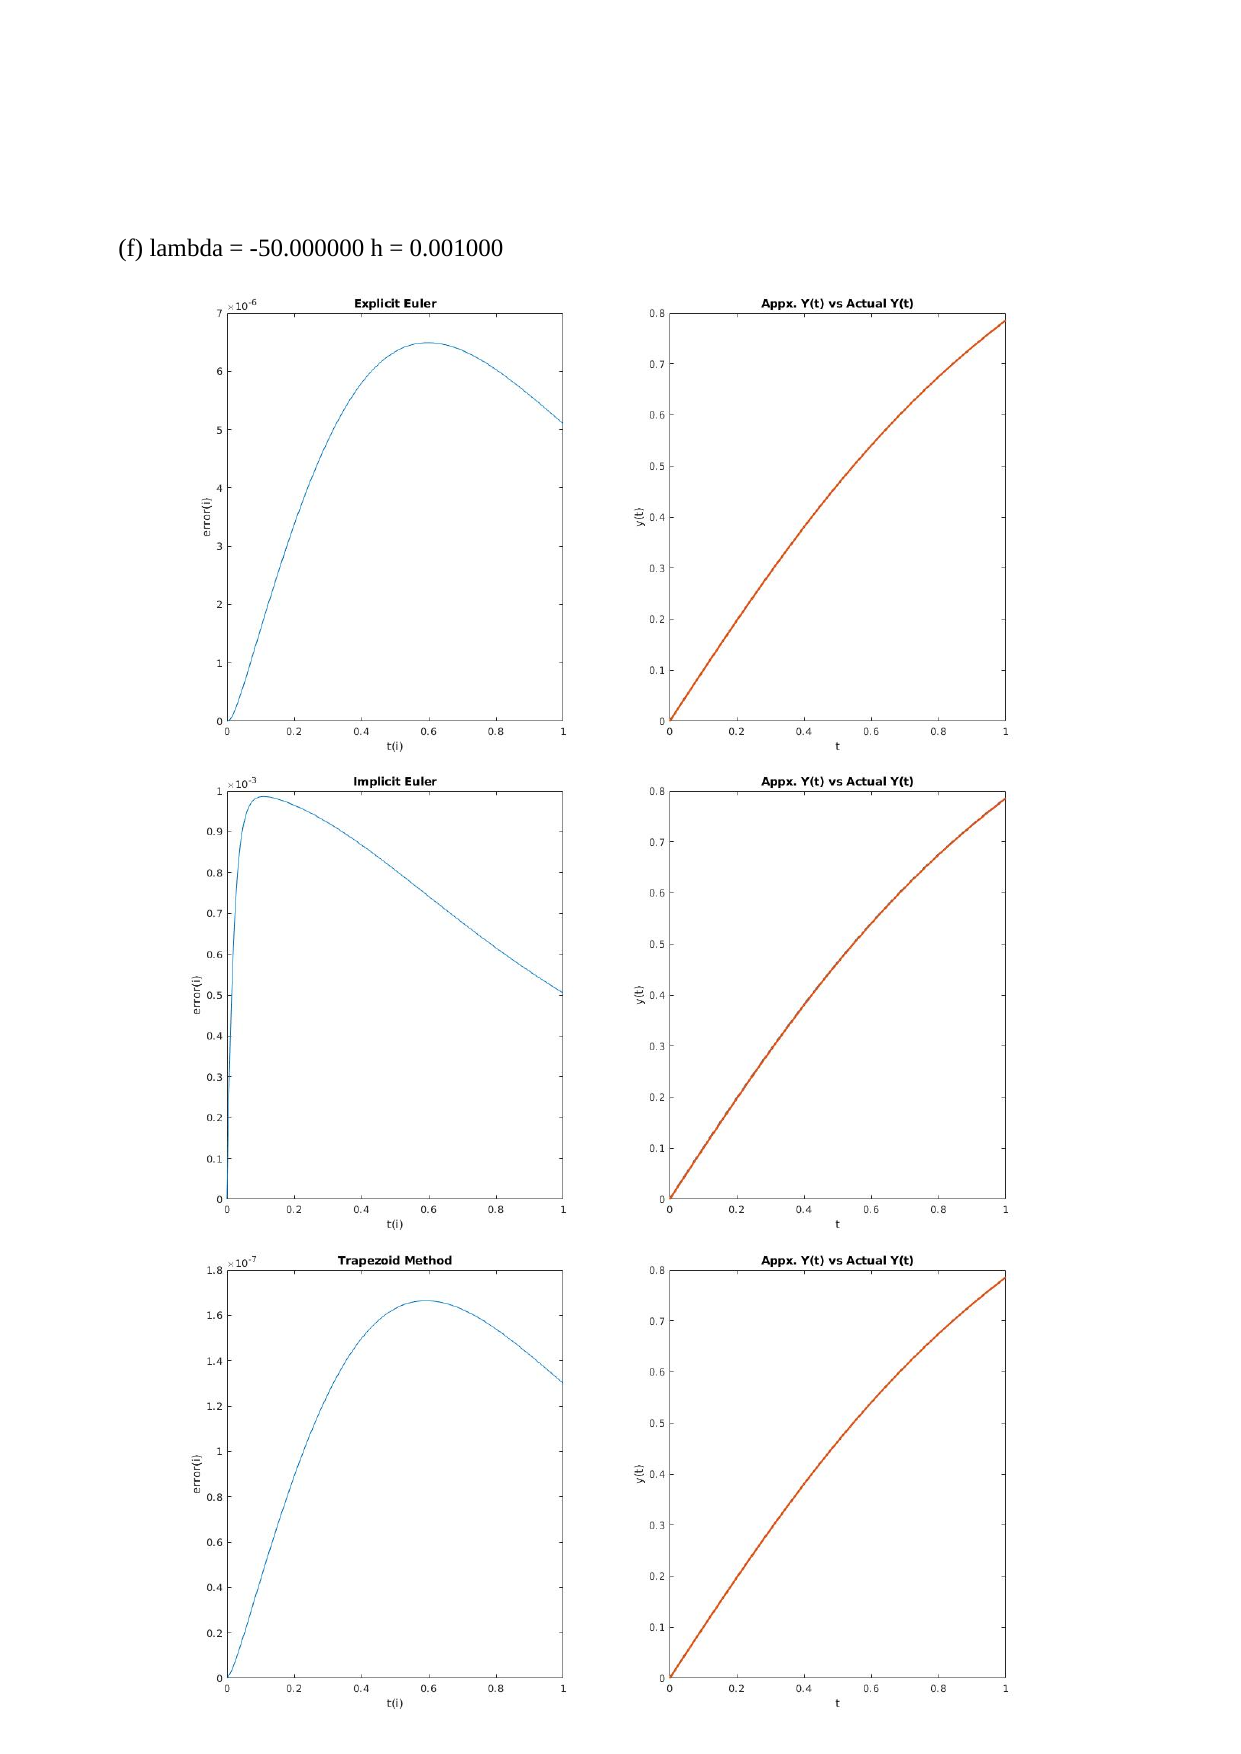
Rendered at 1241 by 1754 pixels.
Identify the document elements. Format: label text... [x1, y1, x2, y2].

text (f) lambda = -50.000000 h = 0.001000 [118, 233, 1122, 262]
picture [96, 276, 1101, 1733]
